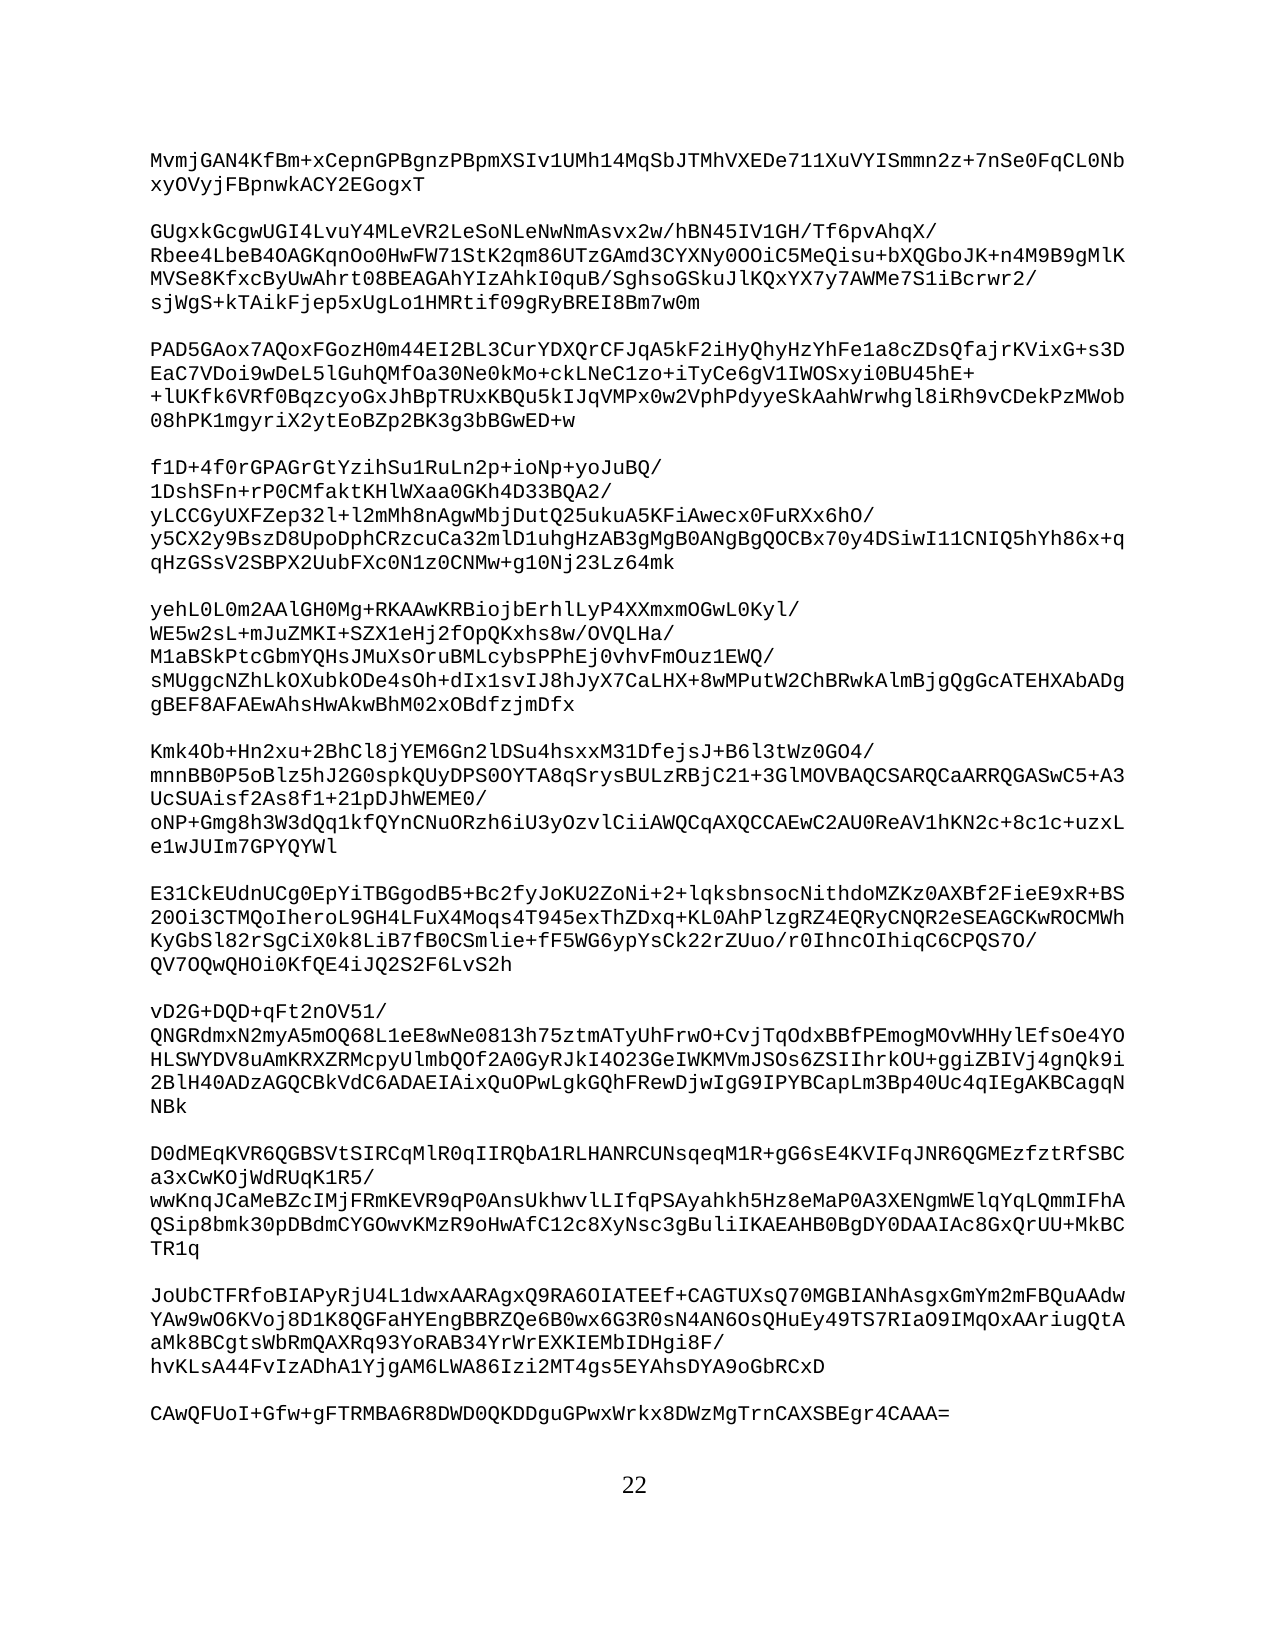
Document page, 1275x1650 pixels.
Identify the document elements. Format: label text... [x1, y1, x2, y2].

text MvmjGAN4KfBm+xCepnGPBgnzPBpmXSIv1UMh14MqSbJTMhVXEDe711XuVYISmmn2z+7nSe0FqCL0NbxyOVyjFBpnwkACY2EGogxT [150, 150, 1125, 197]
text D0dMEqKVR6QGBSVtSIRCqMlR0qIIRQbA1RLHANRCUNsqeqM1R+gG6sE4KVIFqJNR6QGMEzfztRfSBCa3xCwKOjWdRUqK1R5/wwKnqJCaMeBZcIMjFRmKEVR9qP0AnsUkhwvlLIfqPSAyahkh5Hz8eMaP0A3XENgmWElqYqLQmmIFhAQSip8bmk30pDBdmCYGOwvKMzR9oHwAfC12c8XyNsc3gBuliIKAEAHB0BgDY0DAAIAc8GxQrUU+MkBCTR1q [150, 1143, 1125, 1261]
text yehL0L0m2AAlGH0Mg+RKAAwKRBiojbErhlLyP4XXmxmOGwL0Kyl/WE5w2sL+mJuZMKI+SZX1eHj2fOpQKxhs8w/OVQLHa/M1aBSkPtcGbmYQHsJMuXsOruBMLcybsPPhEj0vhvFmOuz1EWQ/sMUggcNZhLkOXubkODe4sOh+dIx1svIJ8hJyX7CaLHX+8wMPutW2ChBRwkAlmBjgQgGcATEHXAbADggBEF8AFAEwAhsHwAkwBhM02xOBdfzjmDfx [150, 599, 1125, 717]
text f1D+4f0rGPAGrGtYzihSu1RuLn2p+ioNp+yoJuBQ/1DshSFn+rP0CMfaktKHlWXaa0GKh4D33BQA2/yLCCGyUXFZep32l+l2mMh8nAgwMbjDutQ25ukuA5KFiAwecx0FuRXx6hO/y5CX2y9BszD8UpoDphCRzcuCa32mlD1uhgHzAB3gMgB0ANgBgQOCBx70y4DSiwI11CNIQ5hYh86x+qqHzGSsV2SBPX2UubFXc0N1z0CNMw+g10Nj23Lz64mk [150, 457, 1125, 576]
text PAD5GAox7AQoxFGozH0m44EI2BL3CurYDXQrCFJqA5kF2iHyQhyHzYhFe1a8cZDsQfajrKVixG+s3DEaC7VDoi9wDeL5lGuhQMfOa30Ne0kMo+ckLNeC1zo+iTyCe6gV1IWOSxyi0BU45hE++lUKfk6VRf0BqzcyoGxJhBpTRUxKBQu5kIJqVMPx0w2VphPdyyeSkAahWrwhgl8iRh9vCDekPzMWob08hPK1mgyriX2ytEoBZp2BK3g3bBGwED+w [150, 339, 1125, 434]
text E31CkEUdnUCg0EpYiTBGgodB5+Bc2fyJoKU2ZoNi+2+lqksbnsocNithdoMZKz0AXBf2FieE9xR+BS20Oi3CTMQoIheroL9GH4LFuX4Moqs4T945exThZDxq+KL0AhPlzgRZ4EQRyCNQR2eSEAGCKwROCMWhKyGbSl82rSgCiX0k8LiB7fB0CSmlie+fF5WG6ypYsCk22rZUuo/r0IhncOIhiqC6CPQS7O/QV7OQwQHOi0KfQE4iJQ2S2F6LvS2h [150, 883, 1125, 978]
text JoUbCTFRfoBIAPyRjU4L1dwxAARAgxQ9RA6OIATEEf+CAGTUXsQ70MGBIANhAsgxGmYm2mFBQuAAdwYAw9wO6KVoj8D1K8QGFaHYEngBBRZQe6B0wx6G3R0sN4AN6OsQHuEy49TS7RIaO9IMqOxAAriugQtAaMk8BCgtsWbRmQAXRq93YoRAB34YrWrEXKIEMbIDHgi8F/hvKLsA44FvIzADhA1YjgAM6LWA86Izi2MT4gs5EYAhsDYA9oGbRCxD [150, 1285, 1125, 1379]
text GUgxkGcgwUGI4LvuY4MLeVR2LeSoNLeNwNmAsvx2w/hBN45IV1GH/Tf6pvAhqX/Rbee4LbeB4OAGKqnOo0HwFW71StK2qm86UTzGAmd3CYXNy0OOiC5MeQisu+bXQGboJK+n4M9B9gMlKMVSe8KfxcByUwAhrt08BEAGAhYIzAhkI0quB/SghsoGSkuJlKQxYX7y7AWMe7S1iBcrwr2/sjWgS+kTAikFjep5xUgLo1HMRtif09gRyBREI8Bm7w0m [150, 221, 1125, 316]
text CAwQFUoI+Gfw+gFTRMBA6R8DWD0QKDDguGPwxWrkx8DWzMgTrnCAXSBEgr4CAAA= [150, 1403, 1125, 1427]
text vD2G+DQD+qFt2nOV51/QNGRdmxN2myA5mOQ68L1eE8wNe0813h75ztmATyUhFrwO+CvjTqOdxBBfPEmogMOvWHHylEfsOe4YOHLSWYDV8uAmKRXZRMcpyUlmbQOf2A0GyRJkI4O23GeIWKMVmJSOs6ZSIIhrkOU+ggiZBIVj4gnQk9i2BlH40ADzAGQCBkVdC6ADAEIAixQuOPwLgkGQhFRewDjwIgG9IPYBCapLm3Bp40Uc4qIEgAKBCagqNNBk [150, 1001, 1125, 1119]
text Kmk4Ob+Hn2xu+2BhCl8jYEM6Gn2lDSu4hsxxM31DfejsJ+B6l3tWz0GO4/mnnBB0P5oBlz5hJ2G0spkQUyDPS0OYTA8qSrysBULzRBjC21+3GlMOVBAQCSARQCaARRQGASwC5+A3UcSUAisf2As8f1+21pDJhWEME0/oNP+Gmg8h3W3dQq1kfQYnCNuORzh6iU3yOzvlCiiAWQCqAXQCCAEwC2AU0ReAV1hKN2c+8c1c+uzxLe1wJUIm7GPYQYWl [150, 741, 1125, 859]
